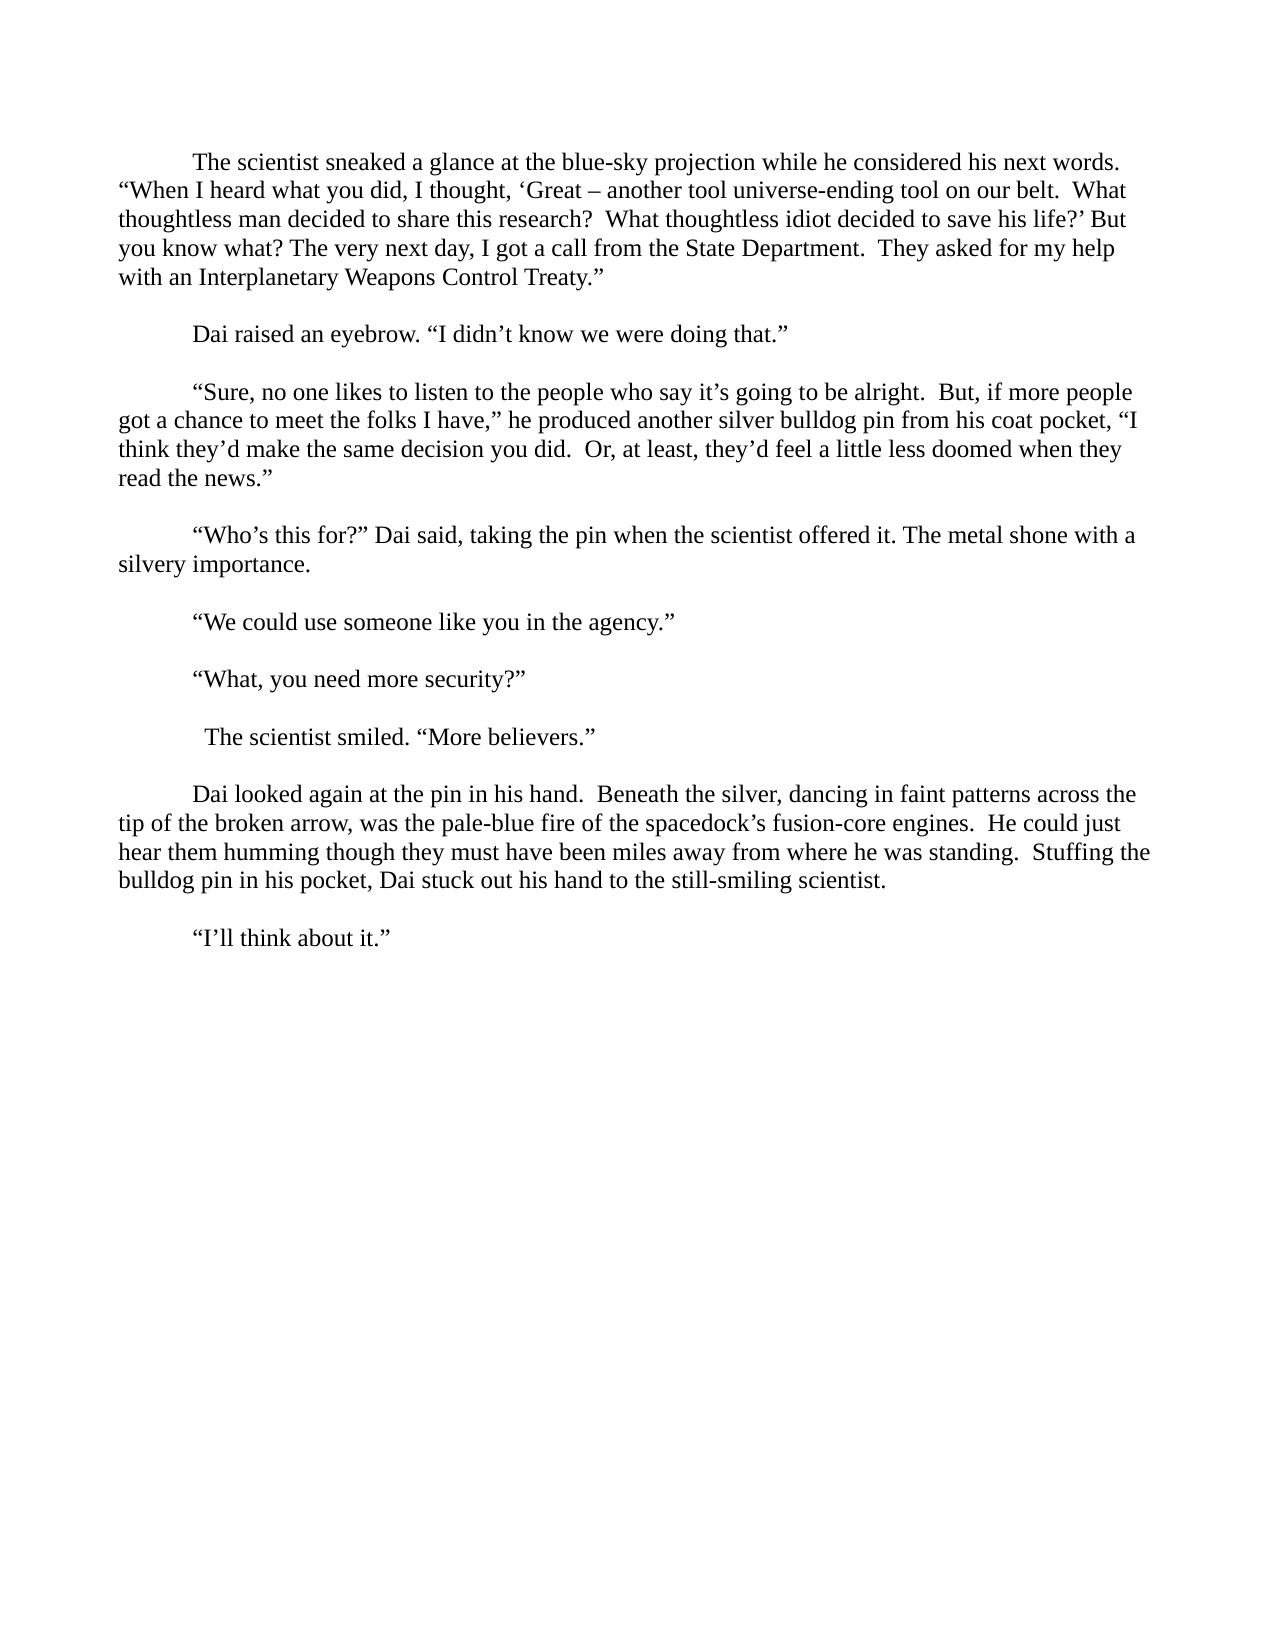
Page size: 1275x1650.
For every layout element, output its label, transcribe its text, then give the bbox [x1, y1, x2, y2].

text Dai looked again at the pin in his hand. Beneath the silver, dancing in faint patterns across the tip of the broken arrow, was the pale-blue fire of the spacedock’s fusion-core engines. He could just hear them humming though they must have been miles away from where he was standing. Stuffing the bulldog pin in his pocket, Dai stuck out his hand to the still-smiling scientist. [118, 779, 1157, 894]
text “We could use someone like you in the agency.” [118, 607, 1157, 636]
text “Sure, no one likes to listen to the people who say it’s going to be alright. But, if more people got a chance to meet the folks I have,” he produced another silver bulldog pin from his coat pocket, “I think they’d make the same decision you did. Or, at least, they’d feel a little less doomed when they read the news.” [118, 377, 1157, 492]
text The scientist smiled. “More believers.” [118, 722, 1157, 751]
text Dai raised an eyebrow. “I didn’t know we were doing that.” [118, 319, 1157, 348]
text “Who’s this for?” Dai said, taking the pin when the scientist offered it. The metal shone with a silvery importance. [118, 521, 1157, 578]
text “What, you need more security?” [118, 664, 1157, 693]
text “I’ll think about it.” [118, 923, 1157, 952]
text The scientist sneaked a glance at the blue-sky projection while he considered his next words. “When I heard what you did, I thought, ‘Great – another tool universe-ending tool on our belt. What thoughtless man decided to share this research? What thoughtless idiot decided to save his life?’ But you know what? The very next day, I got a call from the State Department. They asked for my help with an Interplanetary Weapons Control Treaty.” [118, 147, 1157, 291]
